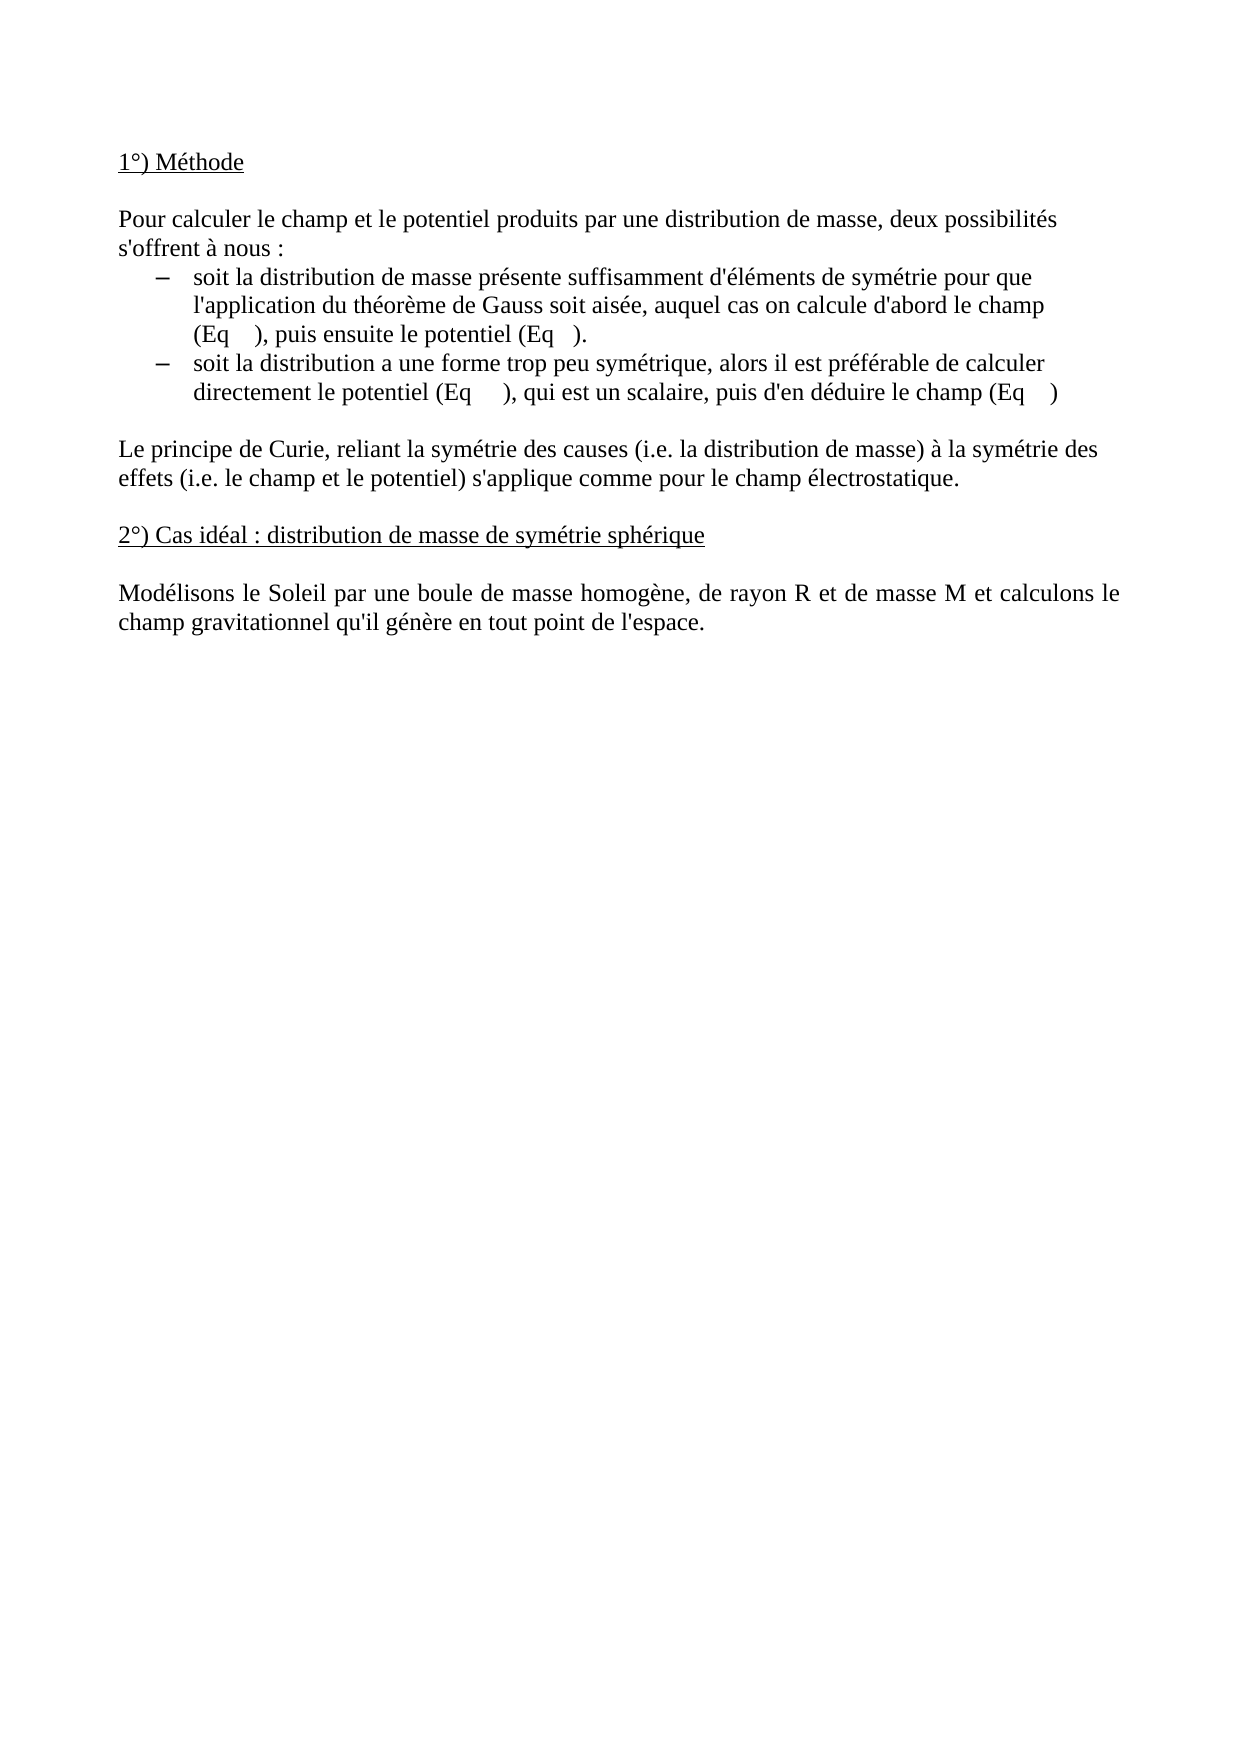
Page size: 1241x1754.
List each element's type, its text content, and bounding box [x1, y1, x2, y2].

list soit la distribution de masse présente suffisamment d'éléments de symétrie pour que l'application du théorème de Gauss soit aisée, auquel cas on calcule d'abord le champ (Eq ), puis ensuite le potentiel (Eq ). [156, 262, 1122, 348]
text Modélisons le Soleil par une boule de masse homogène, de rayon R et de masse M et calculons le champ gravitationnel qu'il génère en tout point de l'espace. [118, 578, 1122, 636]
list soit la distribution a une forme trop peu symétrique, alors il est préférable de calculer directement le potentiel (Eq ), qui est un scalaire, puis d'en déduire le champ (Eq ) [156, 348, 1122, 406]
text Pour calculer le champ et le potentiel produits par une distribution de masse, deux possibilités s'offrent à nous : [118, 204, 1122, 262]
text 1°) Méthode [118, 147, 1122, 176]
text Le principe de Curie, reliant la symétrie des causes (i.e. la distribution de masse) à la symétrie des effets (i.e. le champ et le potentiel) s'applique comme pour le champ électrostatique. [118, 434, 1122, 492]
text 2°) Cas idéal : distribution de masse de symétrie sphérique [118, 521, 1122, 549]
